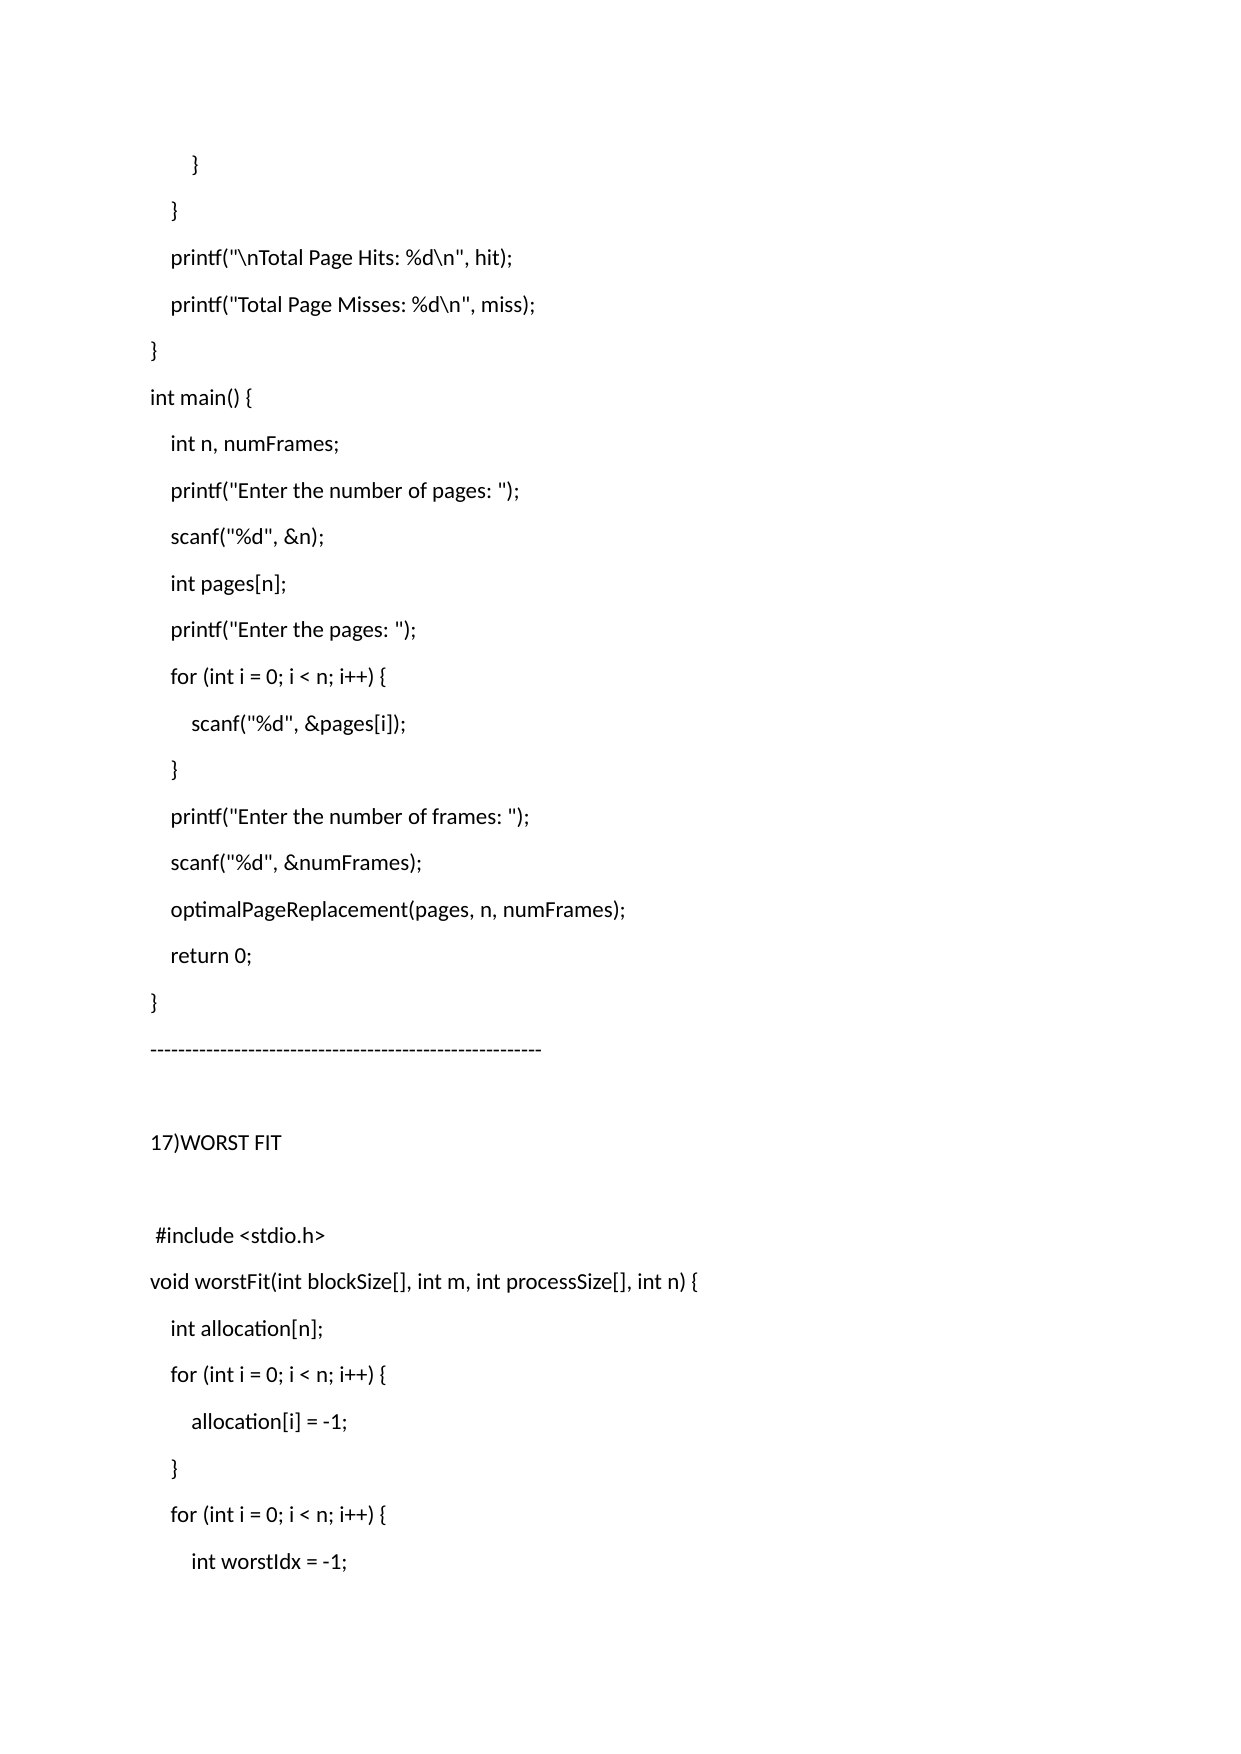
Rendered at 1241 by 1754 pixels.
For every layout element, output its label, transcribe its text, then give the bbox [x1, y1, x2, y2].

text } [150, 755, 1090, 783]
text for (int i = 0; i < n; i++) { [150, 1500, 1090, 1528]
text int allocation[n]; [150, 1314, 1090, 1342]
text } [150, 150, 1090, 178]
text } [150, 1454, 1090, 1482]
text int worstIdx = -1; [150, 1547, 1090, 1575]
text } [150, 336, 1090, 364]
text optimalPageReplacement(pages, n, numFrames); [150, 895, 1090, 923]
text printf("Total Page Misses: %d\n", miss); [150, 290, 1090, 318]
text scanf("%d", &numFrames); [150, 848, 1090, 876]
text -------------------------------------------------------- [150, 1035, 1090, 1063]
text } [150, 988, 1090, 1016]
text } [150, 197, 1090, 224]
text 17)WORST FIT [150, 1128, 1090, 1156]
text scanf("%d", &pages[i]); [150, 709, 1090, 737]
text int n, numFrames; [150, 429, 1090, 457]
text for (int i = 0; i < n; i++) { [150, 1361, 1090, 1389]
text void worstFit(int blockSize[], int m, int processSize[], int n) { [150, 1267, 1090, 1296]
text for (int i = 0; i < n; i++) { [150, 662, 1090, 690]
text return 0; [150, 942, 1090, 969]
text printf("Enter the number of frames: "); [150, 802, 1090, 830]
text printf("\nTotal Page Hits: %d\n", hit); [150, 243, 1090, 271]
text int main() { [150, 383, 1090, 411]
text printf("Enter the pages: "); [150, 616, 1090, 644]
text #include <stdio.h> [150, 1221, 1090, 1249]
text scanf("%d", &n); [150, 522, 1090, 551]
text allocation[i] = -1; [150, 1407, 1090, 1435]
text printf("Enter the number of pages: "); [150, 476, 1090, 504]
text int pages[n]; [150, 569, 1090, 597]
